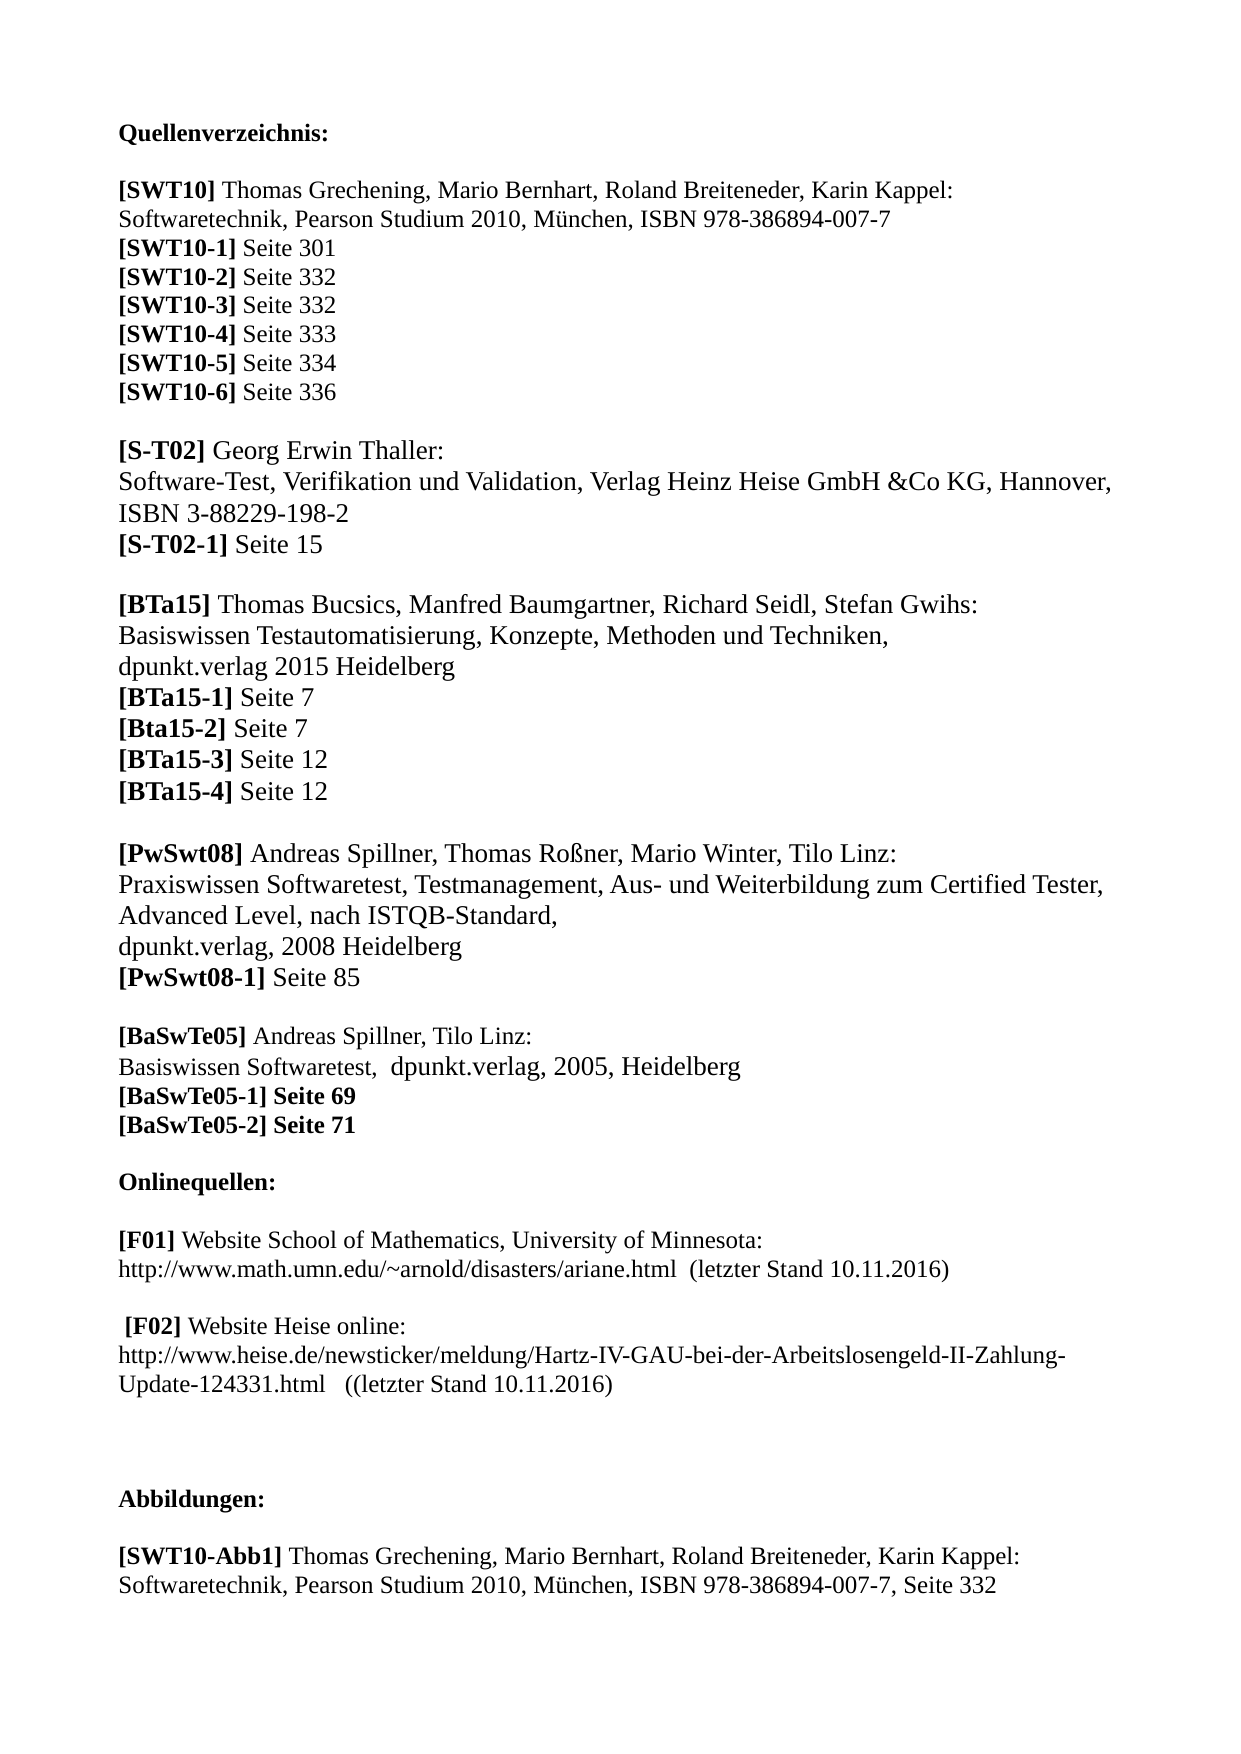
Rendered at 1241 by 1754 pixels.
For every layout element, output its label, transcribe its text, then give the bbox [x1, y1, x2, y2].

text Basiswissen Softwaretest, dpunkt.verlag, 2005, Heidelberg [118, 1050, 1122, 1081]
text dpunkt.verlag 2015 Heidelberg [118, 650, 1122, 681]
text [SWT10-6] Seite 336 [118, 377, 1122, 406]
text Abbildungen: [118, 1484, 1122, 1512]
text [S-T02] Georg Erwin Thaller: [118, 434, 1122, 466]
text [S-T02-1] Seite 15 [118, 528, 1122, 559]
text [BTa15] Thomas Bucsics, Manfred Baumgartner, Richard Seidl, Stefan Gwihs: [118, 588, 1122, 619]
text [SWT10-2] Seite 332 [118, 262, 1122, 291]
text [PwSwt08] Andreas Spillner, Thomas Roßner, Mario Winter, Tilo Linz: [118, 837, 1122, 868]
text ISBN 3-88229-198-2 [118, 497, 1122, 528]
text [SWT10-1] Seite 301 [118, 233, 1122, 262]
text Onlinequellen: [118, 1167, 1122, 1196]
text Basiswissen Testautomatisierung, Konzepte, Methoden und Techniken, [118, 619, 1122, 650]
text [BTa15-4] Seite 12 [118, 774, 1122, 806]
text [Bta15-2] Seite 7 [118, 712, 1122, 743]
text [BTa15-1] Seite 7 [118, 681, 1122, 712]
text [SWT10-Abb1] Thomas Grechening, Mario Bernhart, Roland Breiteneder, Karin Kappel: [118, 1541, 1122, 1570]
text [SWT10-4] Seite 333 [118, 319, 1122, 348]
text [BTa15-3] Seite 12 [118, 743, 1122, 774]
text [PwSwt08-1] Seite 85 [118, 961, 1122, 993]
text [SWT10-3] Seite 332 [118, 291, 1122, 319]
text Quellenverzeichnis: [118, 118, 1122, 147]
text [F01] Website School of Mathematics, University of Minnesota: http://www.math.umn.edu/~arnold/disasters/ariane.html (letzter Stand 10.11.2016) [118, 1225, 1122, 1282]
text Softwaretechnik, Pearson Studium 2010, München, ISBN 978-386894-007-7 [118, 204, 1122, 233]
text [BaSwTe05-1] Seite 69 [118, 1081, 1122, 1110]
text [SWT10] Thomas Grechening, Mario Bernhart, Roland Breiteneder, Karin Kappel: [118, 176, 1122, 204]
text [BaSwTe05-2] Seite 71 [118, 1110, 1122, 1139]
text [F02] Website Heise online: [118, 1311, 1122, 1340]
text Software-Test, Verifikation und Validation, Verlag Heinz Heise GmbH &Co KG, Hannover, [118, 466, 1122, 497]
text dpunkt.verlag, 2008 Heidelberg [118, 930, 1122, 961]
text Softwaretechnik, Pearson Studium 2010, München, ISBN 978-386894-007-7, Seite 332 [118, 1570, 1122, 1599]
text [SWT10-5] Seite 334 [118, 348, 1122, 377]
text [BaSwTe05] Andreas Spillner, Tilo Linz: [118, 1021, 1122, 1050]
text http://www.heise.de/newsticker/meldung/Hartz-IV-GAU-bei-der-Arbeitslosengeld-II-Zahlung-Update-124331.html ((letzter Stand 10.11.2016) [118, 1340, 1122, 1397]
text Praxiswissen Softwaretest, Testmanagement, Aus- und Weiterbildung zum Certified Tester, Advanced Level, nach ISTQB-Standard, [118, 868, 1122, 930]
